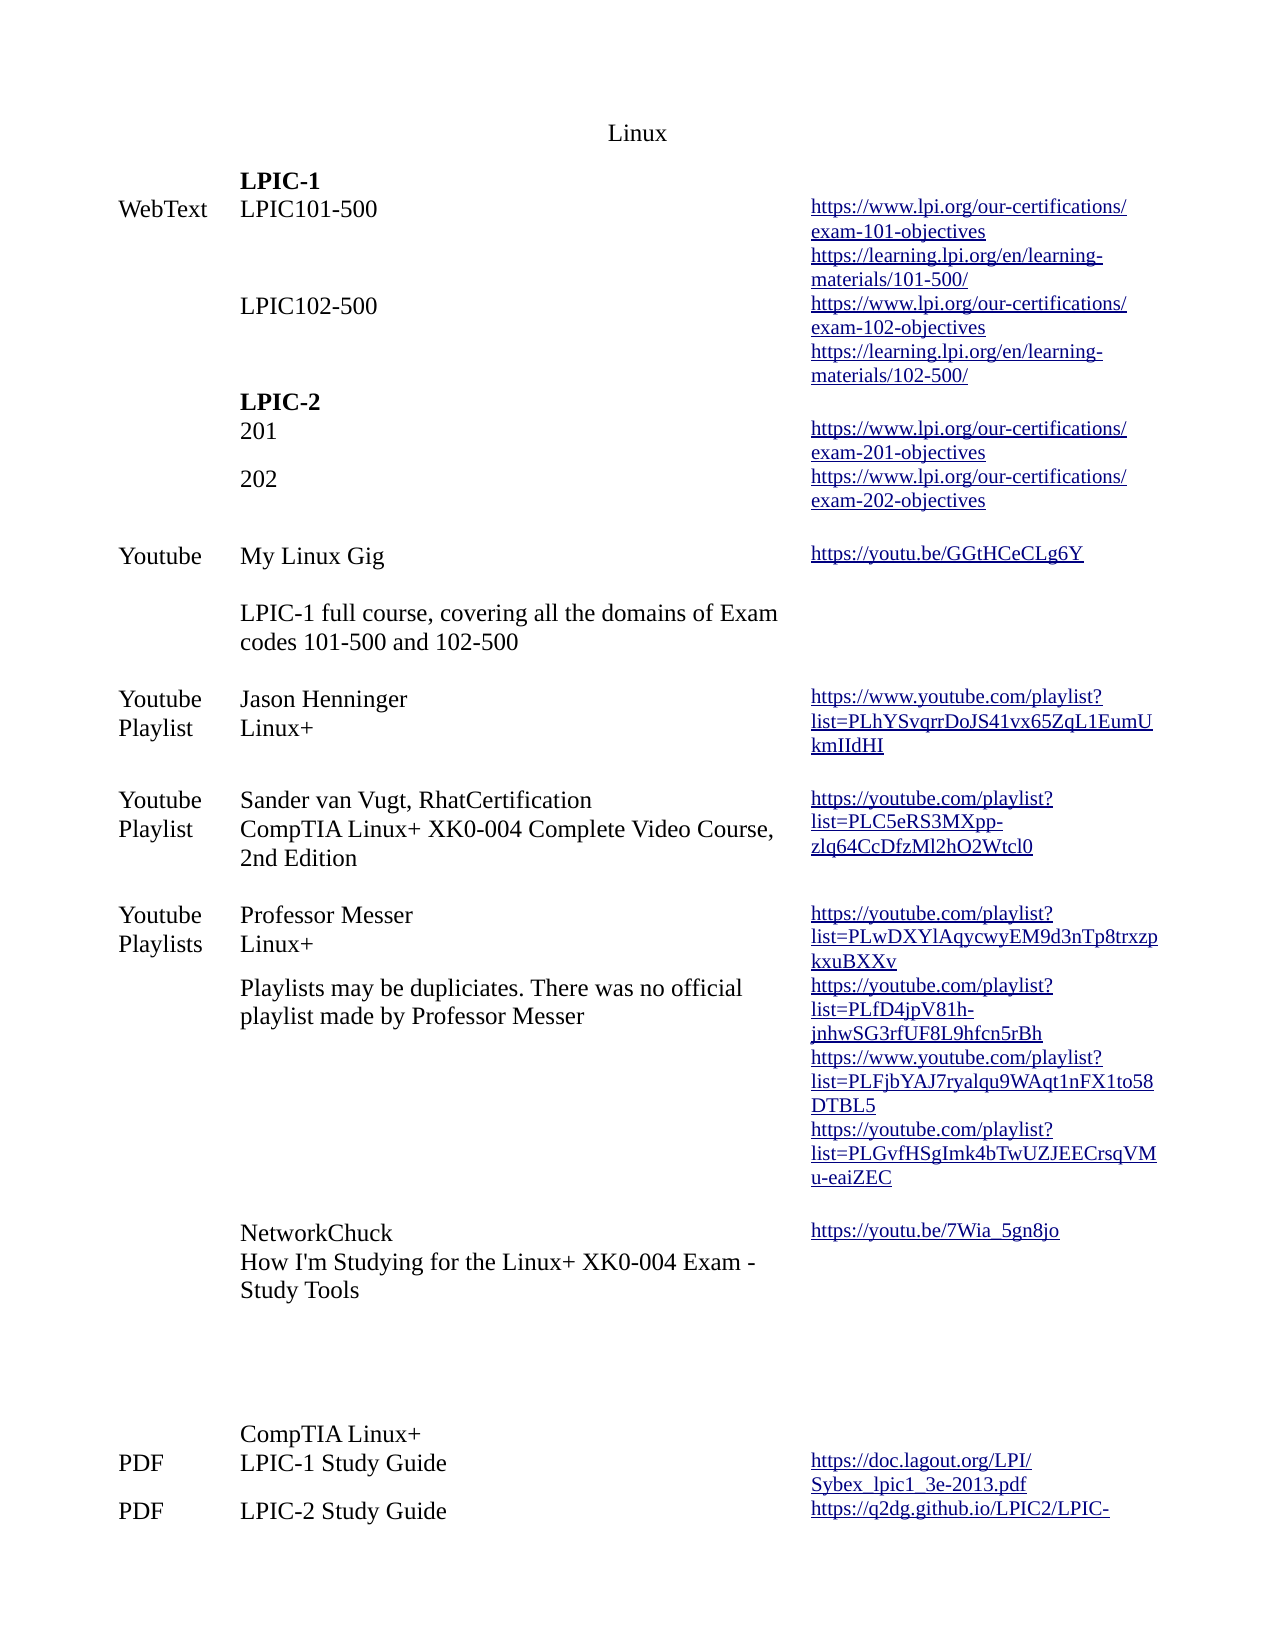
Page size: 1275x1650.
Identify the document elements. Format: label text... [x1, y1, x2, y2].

table_cell https://doc.lagout.org/LPI/Sybex_lpic1_3e-2013.pdf [811, 1448, 1159, 1496]
table_cell [240, 1045, 811, 1117]
table_cell https://learning.lpi.org/en/learning-materials/101-500/ [811, 243, 1159, 291]
table_cell [811, 1419, 1159, 1448]
table_cell [118, 1117, 240, 1189]
table_cell [118, 872, 240, 900]
text Linux [118, 118, 1157, 147]
table_cell https://www.youtube.com/playlist?list=PLFjbYAJ7ryalqu9WAqt1nFX1to58DTBL5 [811, 1045, 1159, 1117]
table_cell PDF [118, 1496, 240, 1525]
table_cell Youtube [118, 541, 240, 656]
table_cell https://www.lpi.org/our-certifications/exam-102-objectives [811, 291, 1159, 339]
table_header [118, 166, 240, 194]
table_cell 201 [240, 416, 811, 464]
table_cell [240, 1333, 811, 1362]
table_cell [240, 243, 811, 291]
table_cell [811, 512, 1159, 541]
table_cell [811, 1333, 1159, 1362]
table_cell [118, 1362, 240, 1390]
table_cell [118, 1218, 240, 1304]
table_cell https://q2dg.github.io/LPIC2/LPIC- [811, 1496, 1159, 1525]
table_cell [118, 1333, 240, 1362]
table_cell Professor Messer Linux+ [240, 900, 811, 973]
table_cell LPIC-2 [240, 387, 811, 416]
table_cell [811, 656, 1159, 684]
table_cell https://youtube.com/playlist?list=PLC5eRS3MXpp-zlq64CcDfzMl2hO2Wtcl0 [811, 785, 1159, 872]
table_cell [240, 1304, 811, 1333]
table_cell https://youtube.com/playlist?list=PLGvfHSgImk4bTwUZJEECrsqVMu-eaiZEC [811, 1117, 1159, 1189]
table_cell [811, 1362, 1159, 1390]
table_cell LPIC-2 Study Guide [240, 1496, 811, 1525]
table_cell [118, 416, 240, 464]
table_cell [118, 757, 240, 785]
table_cell https://learning.lpi.org/en/learning-materials/102-500/ [811, 339, 1159, 387]
table_cell https://www.lpi.org/our-certifications/exam-201-objectives [811, 416, 1159, 464]
table_cell [240, 656, 811, 684]
table_cell [118, 464, 240, 512]
table_cell https://www.youtube.com/playlist?list=PLhYSvqrrDoJS41vx65ZqL1EumUkmIIdHI [811, 685, 1159, 757]
table_cell Playlists may be dupliciates. There was no official playlist made by Professor Messer [240, 973, 811, 1045]
table_cell [240, 1362, 811, 1390]
table_cell PDF [118, 1448, 240, 1496]
table_cell [811, 872, 1159, 900]
table_cell https://youtube.com/playlist?list=PLfD4jpV81h-jnhwSG3rfUF8L9hfcn5rBh [811, 973, 1159, 1045]
table_cell [118, 656, 240, 684]
table_header [811, 166, 1159, 194]
table_cell Youtube Playlist [118, 785, 240, 872]
table_cell Youtube Playlist [118, 685, 240, 757]
table_cell LPIC102-500 [240, 291, 811, 339]
table_header LPIC-1 [240, 166, 811, 194]
table_cell [118, 387, 240, 416]
table_cell https://www.lpi.org/our-certifications/exam-101-objectives [811, 195, 1159, 243]
table_cell [118, 1419, 240, 1448]
table_cell [240, 339, 811, 387]
table_cell https://youtu.be/7Wia_5gn8jo [811, 1218, 1159, 1304]
table_cell [240, 1117, 811, 1189]
table_cell [118, 243, 240, 291]
table_cell Jason Henninger Linux+ [240, 685, 811, 757]
table_cell LPIC101-500 [240, 195, 811, 243]
table_cell https://www.lpi.org/our-certifications/exam-202-objectives [811, 464, 1159, 512]
table_cell LPIC-1 Study Guide [240, 1448, 811, 1496]
table_cell [240, 512, 811, 541]
table_cell Sander van Vugt, RhatCertification CompTIA Linux+ XK0-004 Complete Video Course, 2nd Edition [240, 785, 811, 872]
table_cell [118, 973, 240, 1045]
table_cell [118, 339, 240, 387]
table_cell https://youtube.com/playlist?list=PLwDXYlAqycwyEM9d3nTp8trxzpkxuBXXv [811, 900, 1159, 973]
table_cell [240, 872, 811, 900]
table_cell [240, 1189, 811, 1218]
table_cell [811, 757, 1159, 785]
table_cell [240, 757, 811, 785]
table_cell [118, 291, 240, 339]
table_cell [118, 512, 240, 541]
table_cell [118, 1045, 240, 1117]
table_cell CompTIA Linux+ [240, 1419, 811, 1448]
table_cell [811, 1189, 1159, 1218]
table_cell Youtube Playlists [118, 900, 240, 973]
table_cell [118, 1390, 240, 1419]
table_cell NetworkChuck How I'm Studying for the Linux+ XK0-004 Exam - Study Tools [240, 1218, 811, 1304]
table_cell [240, 1390, 811, 1419]
table_cell [811, 387, 1159, 416]
table_cell https://youtu.be/GGtHCeCLg6Y [811, 541, 1159, 656]
table_cell [811, 1304, 1159, 1333]
table_cell [811, 1390, 1159, 1419]
table_cell My Linux Gig LPIC-1 full course, covering all the domains of Exam codes 101-500 and 102-500 [240, 541, 811, 656]
table_cell WebText [118, 195, 240, 243]
table_cell [118, 1304, 240, 1333]
table_cell 202 [240, 464, 811, 512]
table_cell [118, 1189, 240, 1218]
